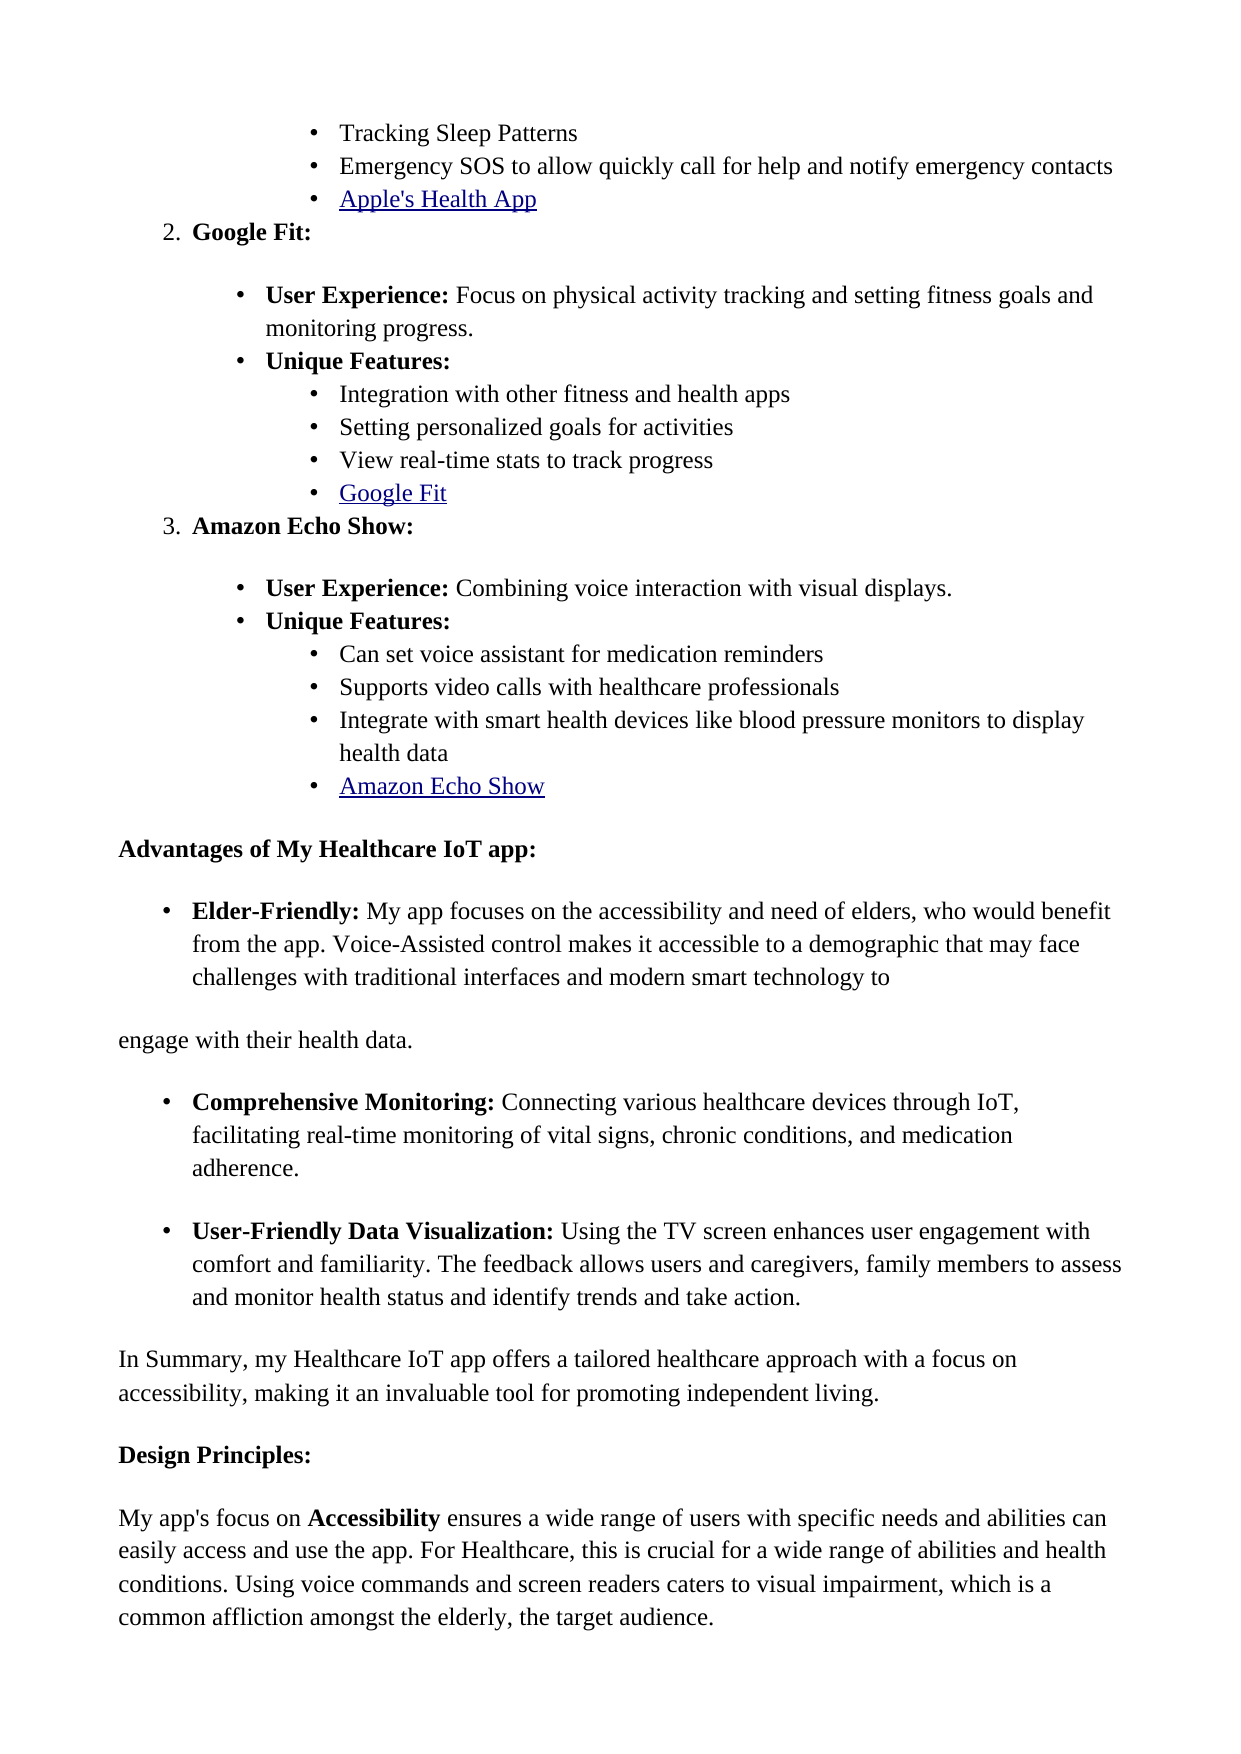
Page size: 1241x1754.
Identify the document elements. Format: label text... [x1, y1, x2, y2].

list View real-time stats to track progress [309, 445, 1122, 473]
text My app's focus on Accessibility ensures a wide range of users with specific needs and abilities can easily access and use the app. For Healthcare, this is crucial for a wide range of abilities and health conditions. Using voice commands and screen readers caters to visual impairment, which is a common affliction amongst the elderly, the target audience. [118, 1503, 1122, 1630]
text In Summary, my Healthcare IoT app offers a tailored healthcare approach with a focus on accessibility, making it an invaluable tool for promoting independent living. [118, 1344, 1122, 1406]
list Amazon Echo Show [309, 771, 1122, 800]
list Emergency SOS to allow quickly call for help and notify emergency contacts [309, 151, 1122, 180]
text Advantages of My Healthcare IoT app: [118, 834, 1122, 863]
list User-Friendly Data Visualization: Using the TV screen enhances user engagement with comfort and familiarity. The feedback allows users and caregivers, family members to assess and monitor health status and identify trends and take action. [162, 1216, 1122, 1311]
list User Experience: Combining voice interaction with visual displays. [236, 573, 1122, 602]
list Elder-Friendly: My app focuses on the accessibility and need of elders, who would benefit from the app. Voice-Assisted control makes it accessible to a demographic that may face challenges with traditional interfaces and modern smart technology to [162, 896, 1122, 991]
list User Experience: Focus on physical activity tracking and setting fitness goals and monitoring progress. [236, 280, 1122, 341]
text engage with their health data. [118, 1025, 1122, 1054]
list Unique Features: [236, 346, 1122, 374]
list Supports video calls with healthcare professionals [309, 672, 1122, 701]
list Google Fit [309, 478, 1122, 507]
list Setting personalized goals for activities [309, 412, 1122, 441]
list Apple's Health App [309, 184, 1122, 213]
list Unique Features: [236, 606, 1122, 635]
list Amazon Echo Show: [162, 511, 1122, 539]
list Integration with other fitness and health apps [309, 379, 1122, 407]
text Design Principles: [118, 1440, 1122, 1469]
list Tracking Sleep Patterns [309, 118, 1122, 147]
list Can set voice assistant for medication reminders [309, 639, 1122, 668]
list Google Fit: [162, 217, 1122, 246]
list Integrate with smart health devices like blood pressure monitors to display health data [309, 705, 1122, 767]
list Comprehensive Monitoring: Connecting various healthcare devices through IoT, facilitating real-time monitoring of vital signs, chronic conditions, and medication adherence. [162, 1087, 1122, 1182]
